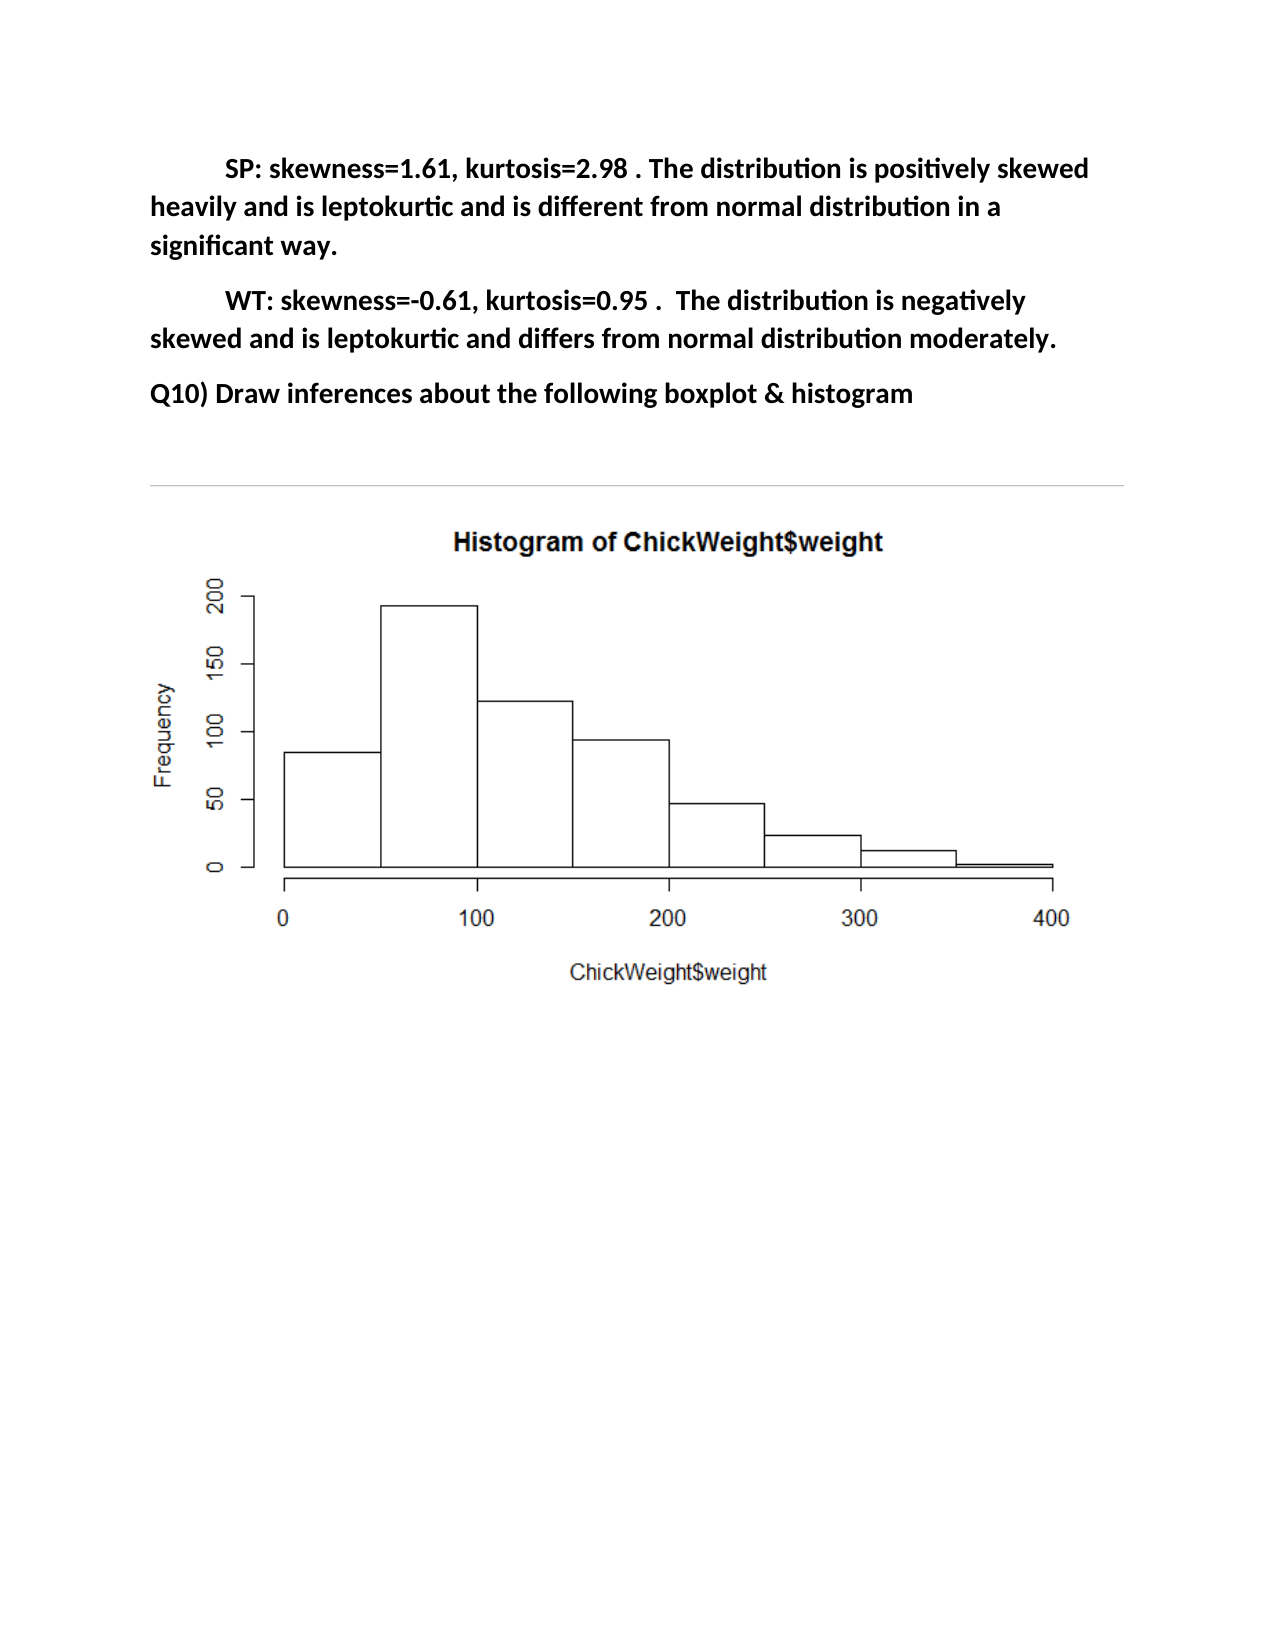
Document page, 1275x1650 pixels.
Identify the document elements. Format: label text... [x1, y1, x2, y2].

text WT: skewness=-0.61, kurtosis=0.95 . The distribution is negatively skewed and is leptokurtic and differs from normal distribution moderately. [150, 282, 1125, 356]
text SP: skewness=1.61, kurtosis=2.98 . The distribution is positively skewed heavily and is leptokurtic and is different from normal distribution in a significant way. [150, 150, 1125, 262]
picture [150, 485, 1124, 994]
text Q10) Draw inferences about the following boxplot & histogram [150, 376, 1125, 411]
